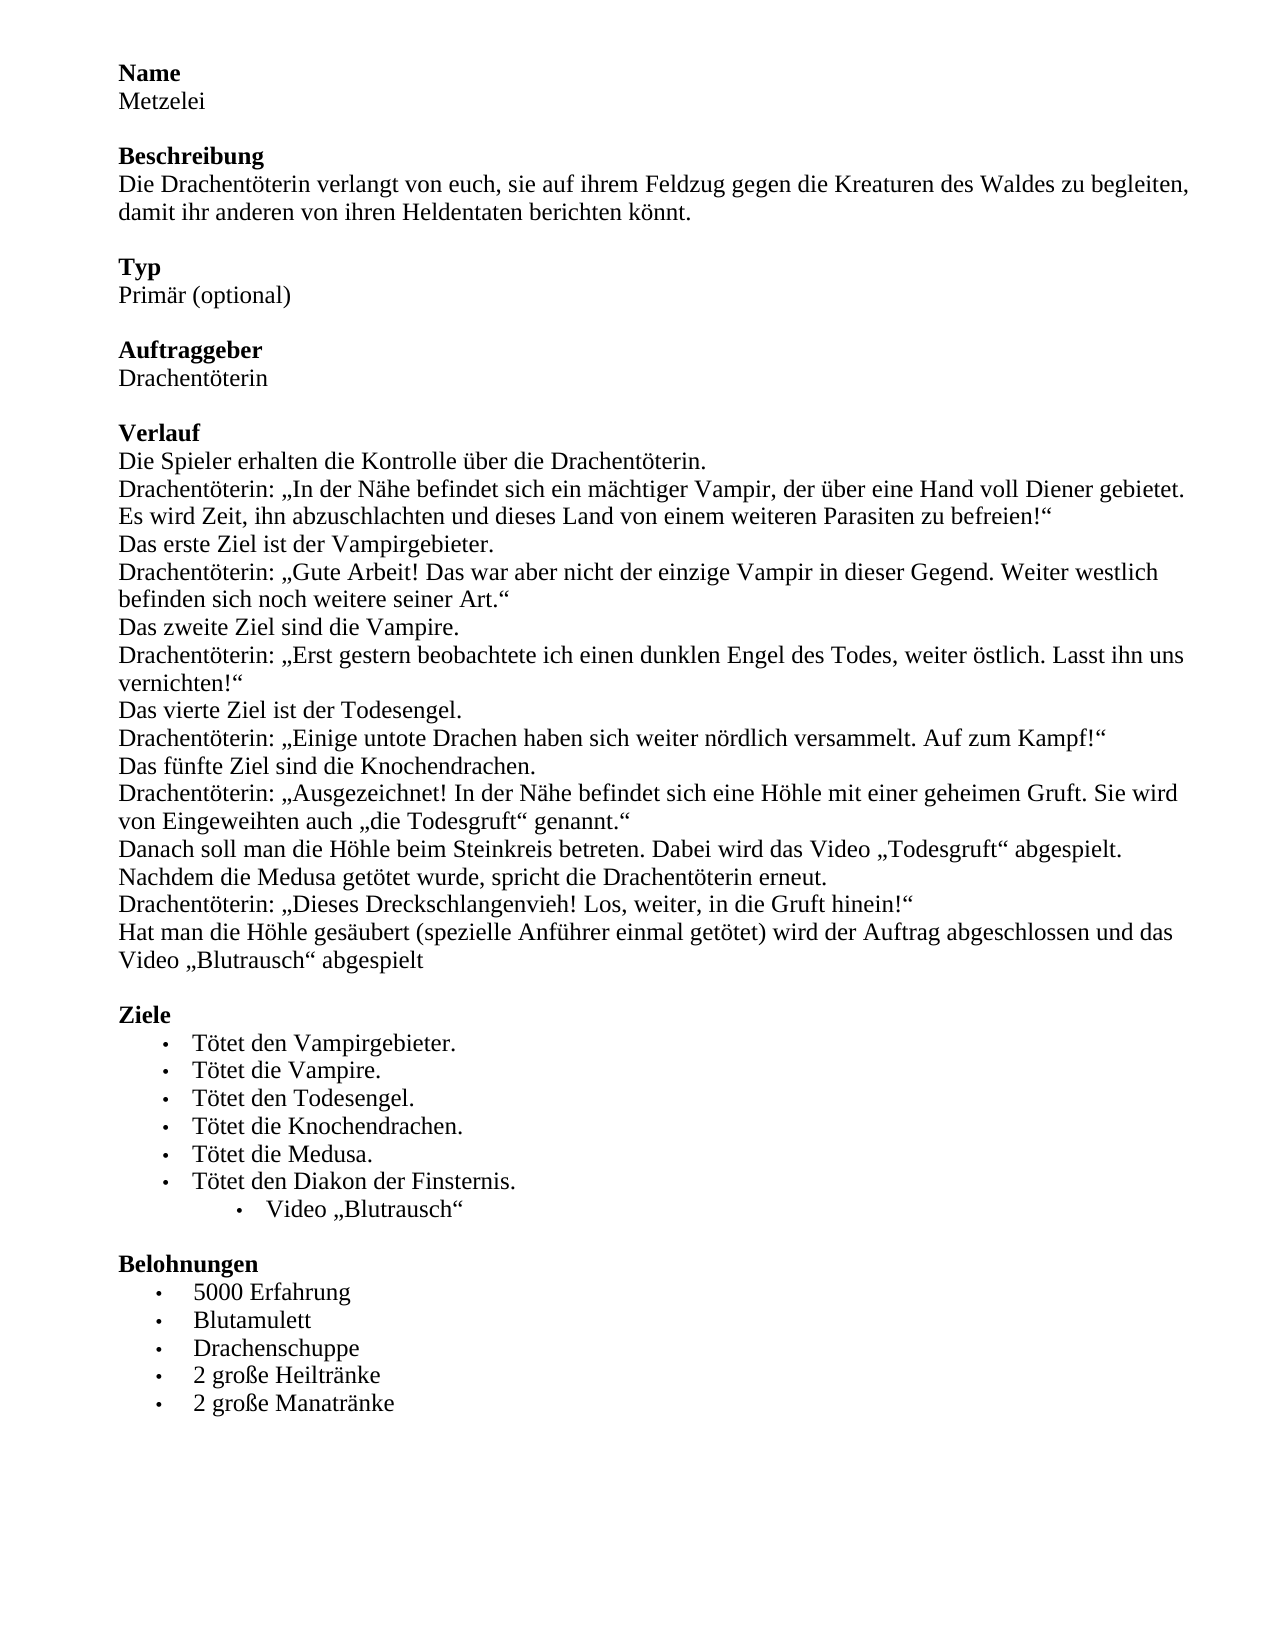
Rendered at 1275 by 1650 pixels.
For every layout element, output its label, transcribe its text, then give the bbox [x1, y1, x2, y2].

list Video „Blutrausch“ [236, 1195, 1216, 1223]
text Drachentöterin: „Dieses Dreckschlangenvieh! Los, weiter, in die Gruft hinein!“ [118, 890, 1216, 918]
text Die Drachentöterin verlangt von euch, sie auf ihrem Feldzug gegen die Kreaturen des Waldes zu begleiten, damit ihr anderen von ihren Heldentaten berichten könnt. [118, 170, 1216, 225]
text Das vierte Ziel ist der Todesengel. [118, 696, 1216, 724]
text Beschreibung [118, 142, 1216, 170]
list Tötet den Todesengel. [162, 1084, 1216, 1112]
text Typ [118, 253, 1216, 281]
text Danach soll man die Höhle beim Steinkreis betreten. Dabei wird das Video „Todesgruft“ abgespielt. [118, 835, 1216, 863]
text Belohnungen [118, 1251, 1216, 1278]
text Drachentöterin: „In der Nähe befindet sich ein mächtiger Vampir, der über eine Hand voll Diener gebietet. Es wird Zeit, ihn abzuschlachten und dieses Land von einem weiteren Parasiten zu befreien!“ [118, 475, 1216, 530]
text Drachentöterin: „Einige untote Drachen haben sich weiter nördlich versammelt. Auf zum Kampf!“ [118, 724, 1216, 752]
list Tötet den Vampirgebieter. [162, 1029, 1216, 1057]
list 5000 Erfahrung [156, 1278, 1216, 1306]
text Ziele [118, 1001, 1216, 1029]
text Die Spieler erhalten die Kontrolle über die Drachentöterin. [118, 447, 1216, 475]
text Drachentöterin: „Gute Arbeit! Das war aber nicht der einzige Vampir in dieser Gegend. Weiter westlich befinden sich noch weitere seiner Art.“ [118, 558, 1216, 613]
list Tötet den Diakon der Finsternis. [162, 1167, 1216, 1195]
text Drachentöterin [118, 364, 1216, 392]
list Blutamulett [156, 1306, 1216, 1334]
text Metzelei [118, 87, 1216, 114]
list 2 große Manatränke [156, 1389, 1216, 1417]
list Tötet die Knochendrachen. [162, 1112, 1216, 1140]
text Das zweite Ziel sind die Vampire. [118, 613, 1216, 641]
text Auftraggeber [118, 336, 1216, 364]
text Primär (optional) [118, 281, 1216, 308]
text Drachentöterin: „Erst gestern beobachtete ich einen dunklen Engel des Todes, weiter östlich. Lasst ihn uns vernichten!“ [118, 641, 1216, 696]
list Tötet die Vampire. [162, 1057, 1216, 1084]
text Drachentöterin: „Ausgezeichnet! In der Nähe befindet sich eine Höhle mit einer geheimen Gruft. Sie wird von Eingeweihten auch „die Todesgruft“ genannt.“ [118, 779, 1216, 835]
text Das fünfte Ziel sind die Knochendrachen. [118, 752, 1216, 779]
list 2 große Heiltränke [156, 1361, 1216, 1389]
list Tötet die Medusa. [162, 1140, 1216, 1167]
text Hat man die Höhle gesäubert (spezielle Anführer einmal getötet) wird der Auftrag abgeschlossen und das Video „Blutrausch“ abgespielt [118, 918, 1216, 973]
list Drachenschuppe [156, 1334, 1216, 1361]
text Das erste Ziel ist der Vampirgebieter. [118, 530, 1216, 558]
text Name [118, 59, 1216, 87]
text Nachdem die Medusa getötet wurde, spricht die Drachentöterin erneut. [118, 863, 1216, 890]
text Verlauf [118, 419, 1216, 447]
